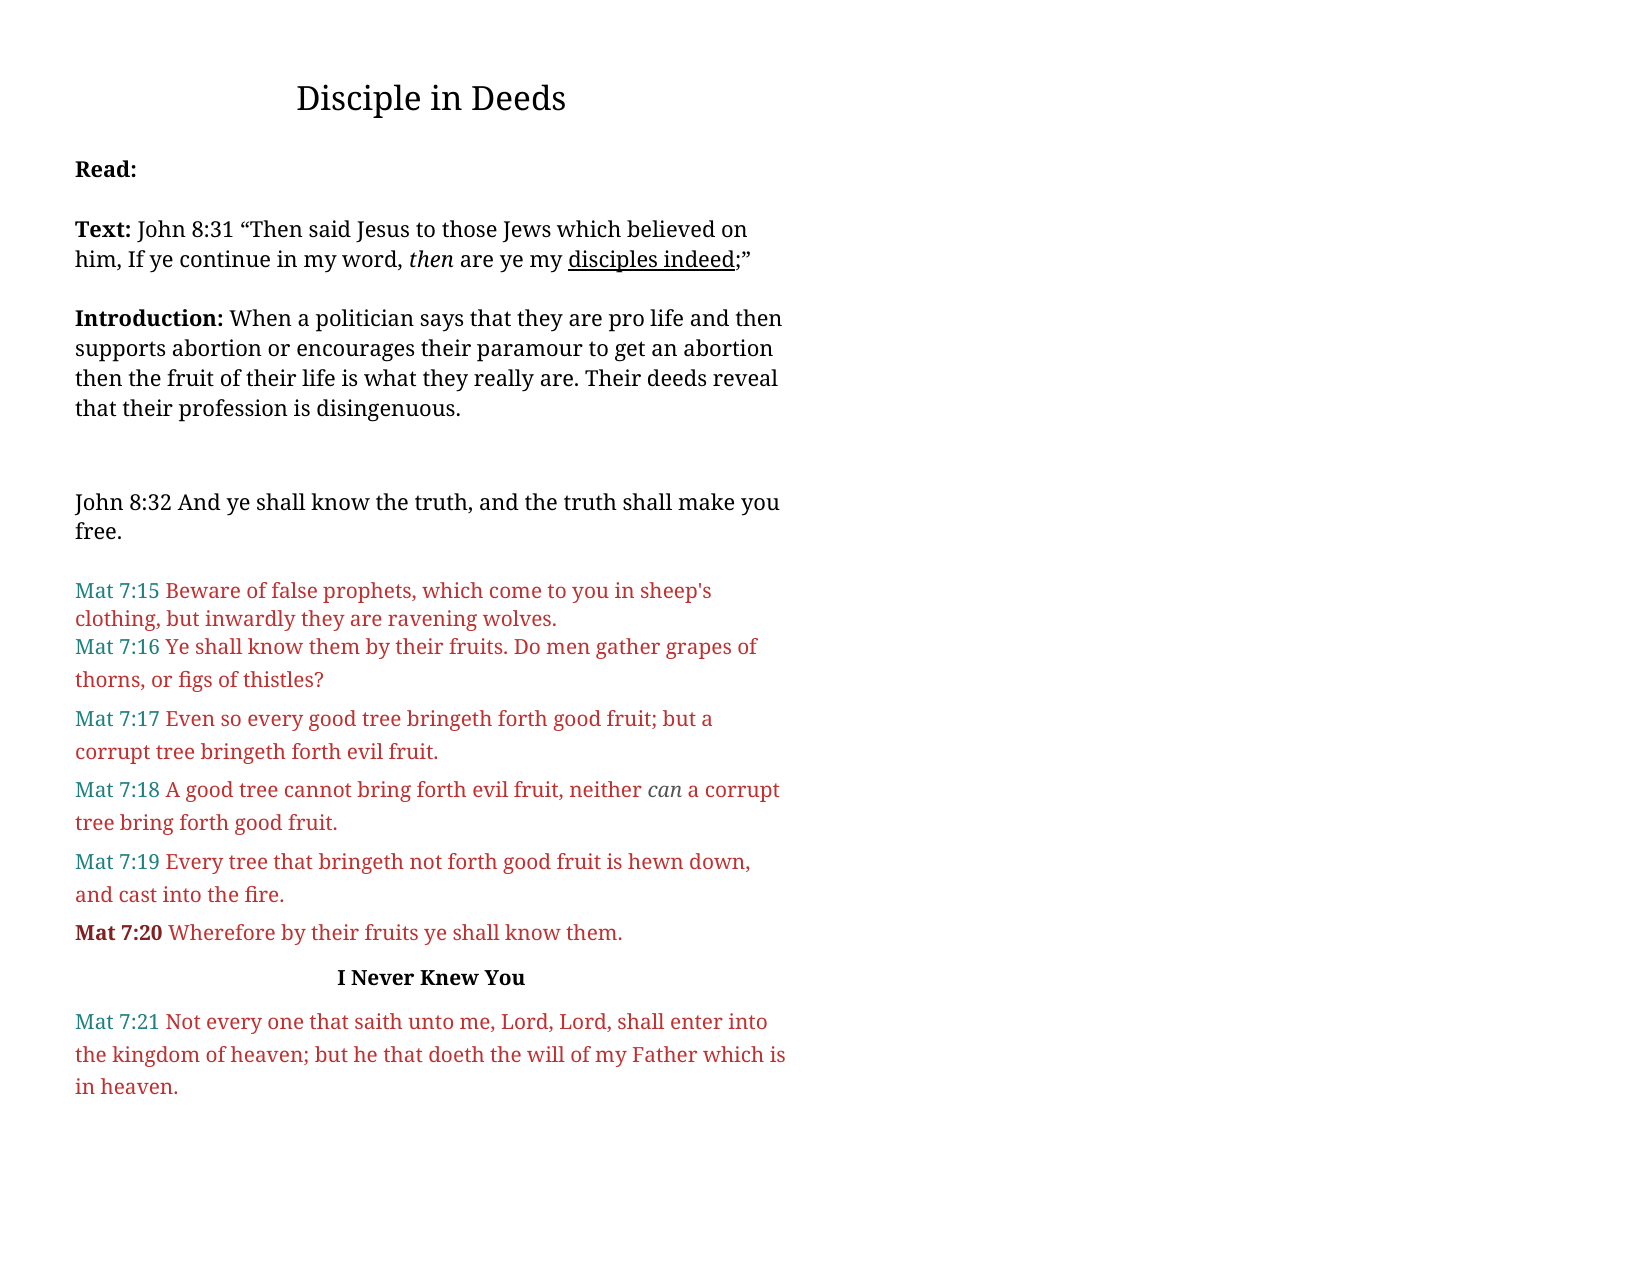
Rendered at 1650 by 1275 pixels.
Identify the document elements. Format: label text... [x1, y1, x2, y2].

text Text: John 8:31 “Then said Jesus to those Jews which believed on him, If ye continue in my word, then are ye my disciples indeed;” [75, 214, 787, 274]
text I Never Knew You [75, 963, 787, 991]
text Mat 7:15 Beware of false prophets, which come to you in sheep's clothing, but inwardly they are ravening wolves. [75, 576, 787, 633]
text Disciple in Deeds [75, 75, 787, 120]
text Mat 7:17 Even so every good tree bringeth forth good fruit; but a corrupt tree bringeth forth evil fruit. [75, 704, 787, 765]
text Mat 7:20 Wherefore by their fruits ye shall know them. [75, 918, 787, 947]
subtitle Introduction: When a politician says that they are pro life and then supports abortion or encourages their paramour to get an abortion then the fruit of their life is what they really are. Their deeds reveal that their profession is disingenuous. [75, 303, 787, 423]
text Mat 7:21 Not every one that saith unto me, Lord, Lord, shall enter into the kingdom of heaven; but he that doeth the will of my Father which is in heaven. [75, 1007, 787, 1101]
text Read: [75, 154, 787, 184]
text Mat 7:18 A good tree cannot bring forth evil fruit, neither can a corrupt tree bring forth good fruit. [75, 776, 787, 837]
text John 8:32 And ye shall know the truth, and the truth shall make you free. [75, 486, 787, 546]
text Mat 7:16 Ye shall know them by their fruits. Do men gather grapes of thorns, or figs of thistles? [75, 633, 787, 694]
text Mat 7:19 Every tree that bringeth not forth good fruit is hewn down, and cast into the fire. [75, 847, 787, 908]
